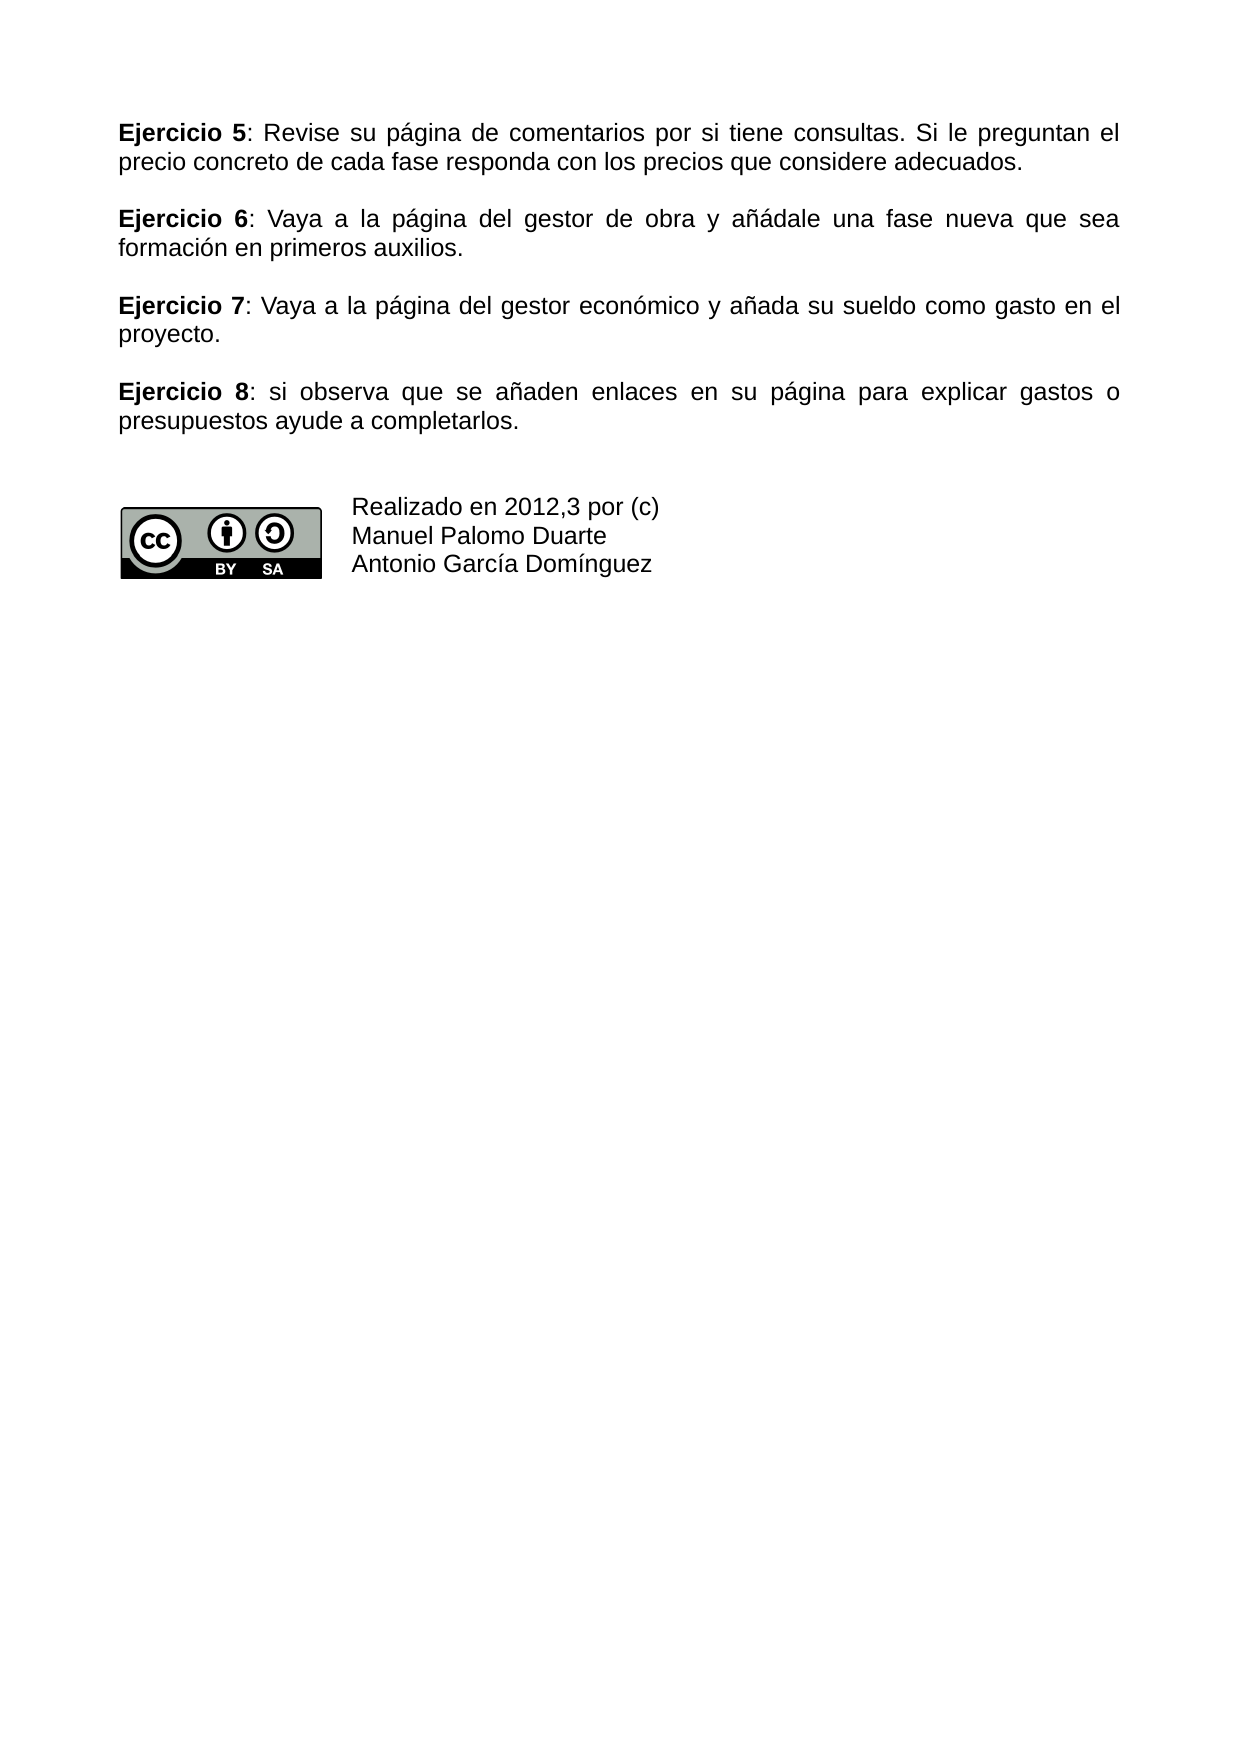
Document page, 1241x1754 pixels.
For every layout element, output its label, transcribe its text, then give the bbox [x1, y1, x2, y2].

text Antonio García Domínguez [322, 549, 1122, 578]
picture [120, 507, 322, 579]
text Ejercicio 5: Revise su página de comentarios por si tiene consultas. Si le preguntan el precio concreto de cada fase responda con los precios que considere adecuados. [118, 118, 1122, 176]
text Manuel Palomo Duarte [322, 521, 1122, 549]
text Ejercicio 7: Vaya a la página del gestor económico y añada su sueldo como gasto en el proyecto. [118, 291, 1122, 348]
text Ejercicio 8: si observa que se añaden enlaces en su página para explicar gastos o presupuestos ayude a completarlos. [118, 377, 1122, 434]
text Realizado en 2012,3 por (c) [118, 492, 1122, 521]
text Ejercicio 6: Vaya a la página del gestor de obra y añádale una fase nueva que sea formación en primeros auxilios. [118, 204, 1122, 262]
